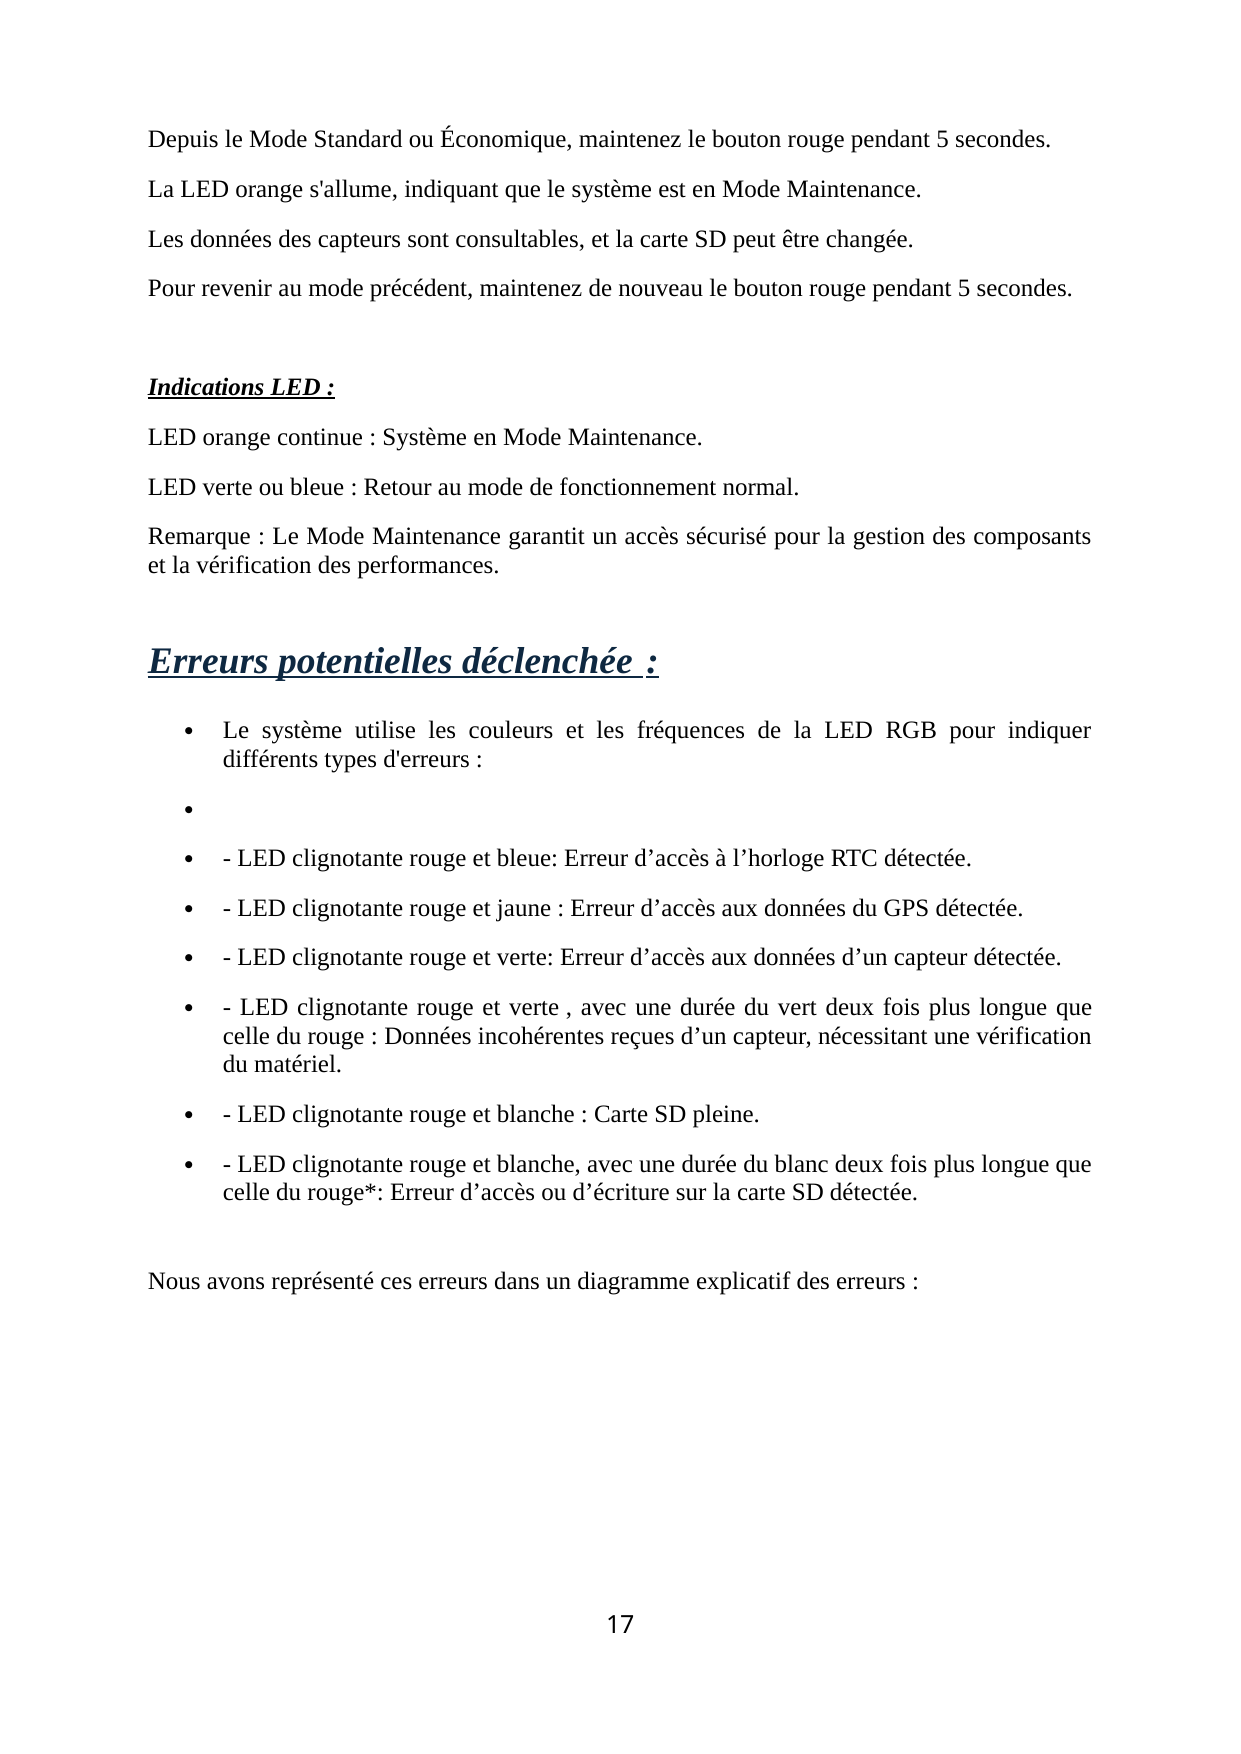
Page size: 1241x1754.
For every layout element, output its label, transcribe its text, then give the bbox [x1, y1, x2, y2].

list - LED clignotante rouge et bleue: Erreur d’accès à l’horloge RTC détectée. [185, 843, 1093, 872]
list - LED clignotante rouge et jaune : Erreur d’accès aux données du GPS détectée. [185, 893, 1093, 922]
text Depuis le Mode Standard ou Économique, maintenez le bouton rouge pendant 5 secondes. [148, 124, 1093, 153]
text La LED orange s'allume, indiquant que le système est en Mode Maintenance. [148, 174, 1093, 203]
text Remarque : Le Mode Maintenance garantit un accès sécurisé pour la gestion des composants et la vérification des performances. [148, 521, 1093, 579]
text LED orange continue : Système en Mode Maintenance. [148, 422, 1093, 451]
text Erreurs potentielles déclenchée : [148, 639, 1093, 682]
list - LED clignotante rouge et verte: Erreur d’accès aux données d’un capteur détectée. [185, 942, 1093, 971]
list Le système utilise les couleurs et les fréquences de la LED RGB pour indiquer différents types d'erreurs : [185, 715, 1093, 773]
text Nous avons représenté ces erreurs dans un diagramme explicatif des erreurs : [148, 1266, 1093, 1295]
text LED verte ou bleue : Retour au mode de fonctionnement normal. [148, 472, 1093, 500]
list - LED clignotante rouge et blanche : Carte SD pleine. [185, 1099, 1093, 1128]
text Indications LED : [148, 372, 1093, 401]
list - LED clignotante rouge et verte , avec une durée du vert deux fois plus longue que celle du rouge : Données incohérentes reçues d’un capteur, nécessitant une vérification du matériel. [185, 992, 1093, 1078]
text Pour revenir au mode précédent, maintenez de nouveau le bouton rouge pendant 5 secondes. [148, 273, 1093, 302]
list - LED clignotante rouge et blanche, avec une durée du blanc deux fois plus longue que celle du rouge*: Erreur d’accès ou d’écriture sur la carte SD détectée. [185, 1149, 1093, 1206]
text Les données des capteurs sont consultables, et la carte SD peut être changée. [148, 224, 1093, 252]
